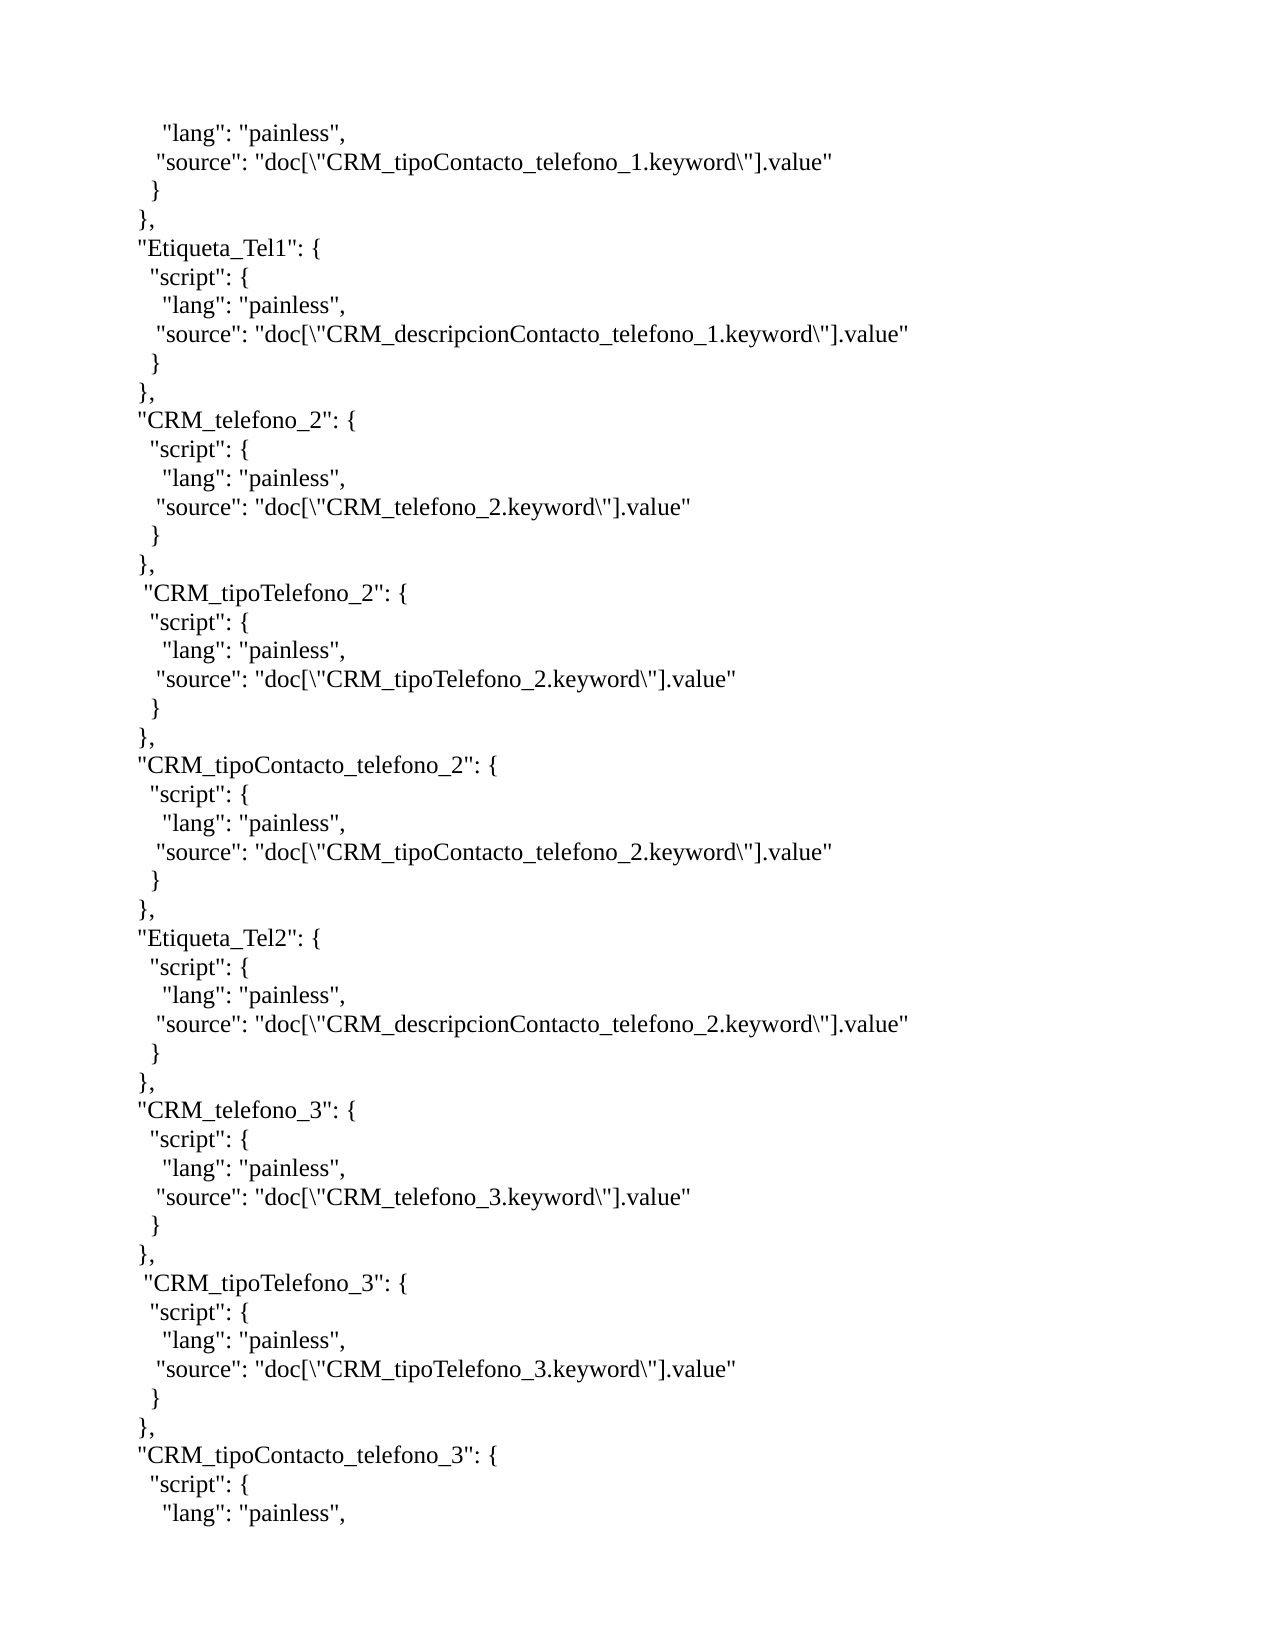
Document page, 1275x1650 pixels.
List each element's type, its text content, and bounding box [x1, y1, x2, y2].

text }, [118, 204, 1157, 233]
text "source": "doc[\"CRM_descripcionContacto_telefono_1.keyword\"].value" [118, 319, 1157, 348]
text } [118, 1038, 1157, 1067]
text } [118, 521, 1157, 549]
text "script": { [118, 607, 1157, 636]
text "lang": "painless", [118, 636, 1157, 664]
text "CRM_tipoContacto_telefono_2": { [118, 751, 1157, 779]
text "source": "doc[\"CRM_tipoContacto_telefono_2.keyword\"].value" [118, 837, 1157, 866]
text } [118, 693, 1157, 722]
text }, [118, 549, 1157, 578]
text }, [118, 1412, 1157, 1441]
text "script": { [118, 434, 1157, 463]
text "source": "doc[\"CRM_telefono_3.keyword\"].value" [118, 1182, 1157, 1211]
text "source": "doc[\"CRM_tipoTelefono_2.keyword\"].value" [118, 664, 1157, 693]
text } [118, 1211, 1157, 1239]
text } [118, 348, 1157, 377]
text } [118, 176, 1157, 204]
text "script": { [118, 262, 1157, 291]
text "Etiqueta_Tel2": { [118, 923, 1157, 952]
text "script": { [118, 779, 1157, 808]
text "source": "doc[\"CRM_tipoContacto_telefono_1.keyword\"].value" [118, 147, 1157, 176]
text "lang": "painless", [118, 463, 1157, 492]
text "script": { [118, 952, 1157, 981]
text }, [118, 894, 1157, 923]
text "Etiqueta_Tel1": { [118, 233, 1157, 262]
text }, [118, 722, 1157, 751]
text "lang": "painless", [118, 291, 1157, 319]
text "source": "doc[\"CRM_telefono_2.keyword\"].value" [118, 492, 1157, 521]
text } [118, 866, 1157, 894]
text "source": "doc[\"CRM_descripcionContacto_telefono_2.keyword\"].value" [118, 1009, 1157, 1038]
text "CRM_tipoTelefono_2": { [118, 578, 1157, 607]
text }, [118, 1067, 1157, 1096]
text }, [118, 377, 1157, 406]
text "lang": "painless", [118, 1498, 1157, 1527]
text "source": "doc[\"CRM_tipoTelefono_3.keyword\"].value" [118, 1354, 1157, 1383]
text "script": { [118, 1124, 1157, 1153]
text "lang": "painless", [118, 808, 1157, 837]
text "lang": "painless", [118, 1326, 1157, 1354]
text "lang": "painless", [118, 981, 1157, 1009]
text "CRM_telefono_3": { [118, 1096, 1157, 1124]
text } [118, 1383, 1157, 1412]
text "CRM_telefono_2": { [118, 406, 1157, 434]
text "lang": "painless", [118, 1153, 1157, 1182]
text }, [118, 1239, 1157, 1268]
text "CRM_tipoTelefono_3": { [118, 1268, 1157, 1297]
text "CRM_tipoContacto_telefono_3": { [118, 1441, 1157, 1469]
text "script": { [118, 1297, 1157, 1326]
text "lang": "painless", [118, 118, 1157, 147]
text "script": { [118, 1469, 1157, 1498]
